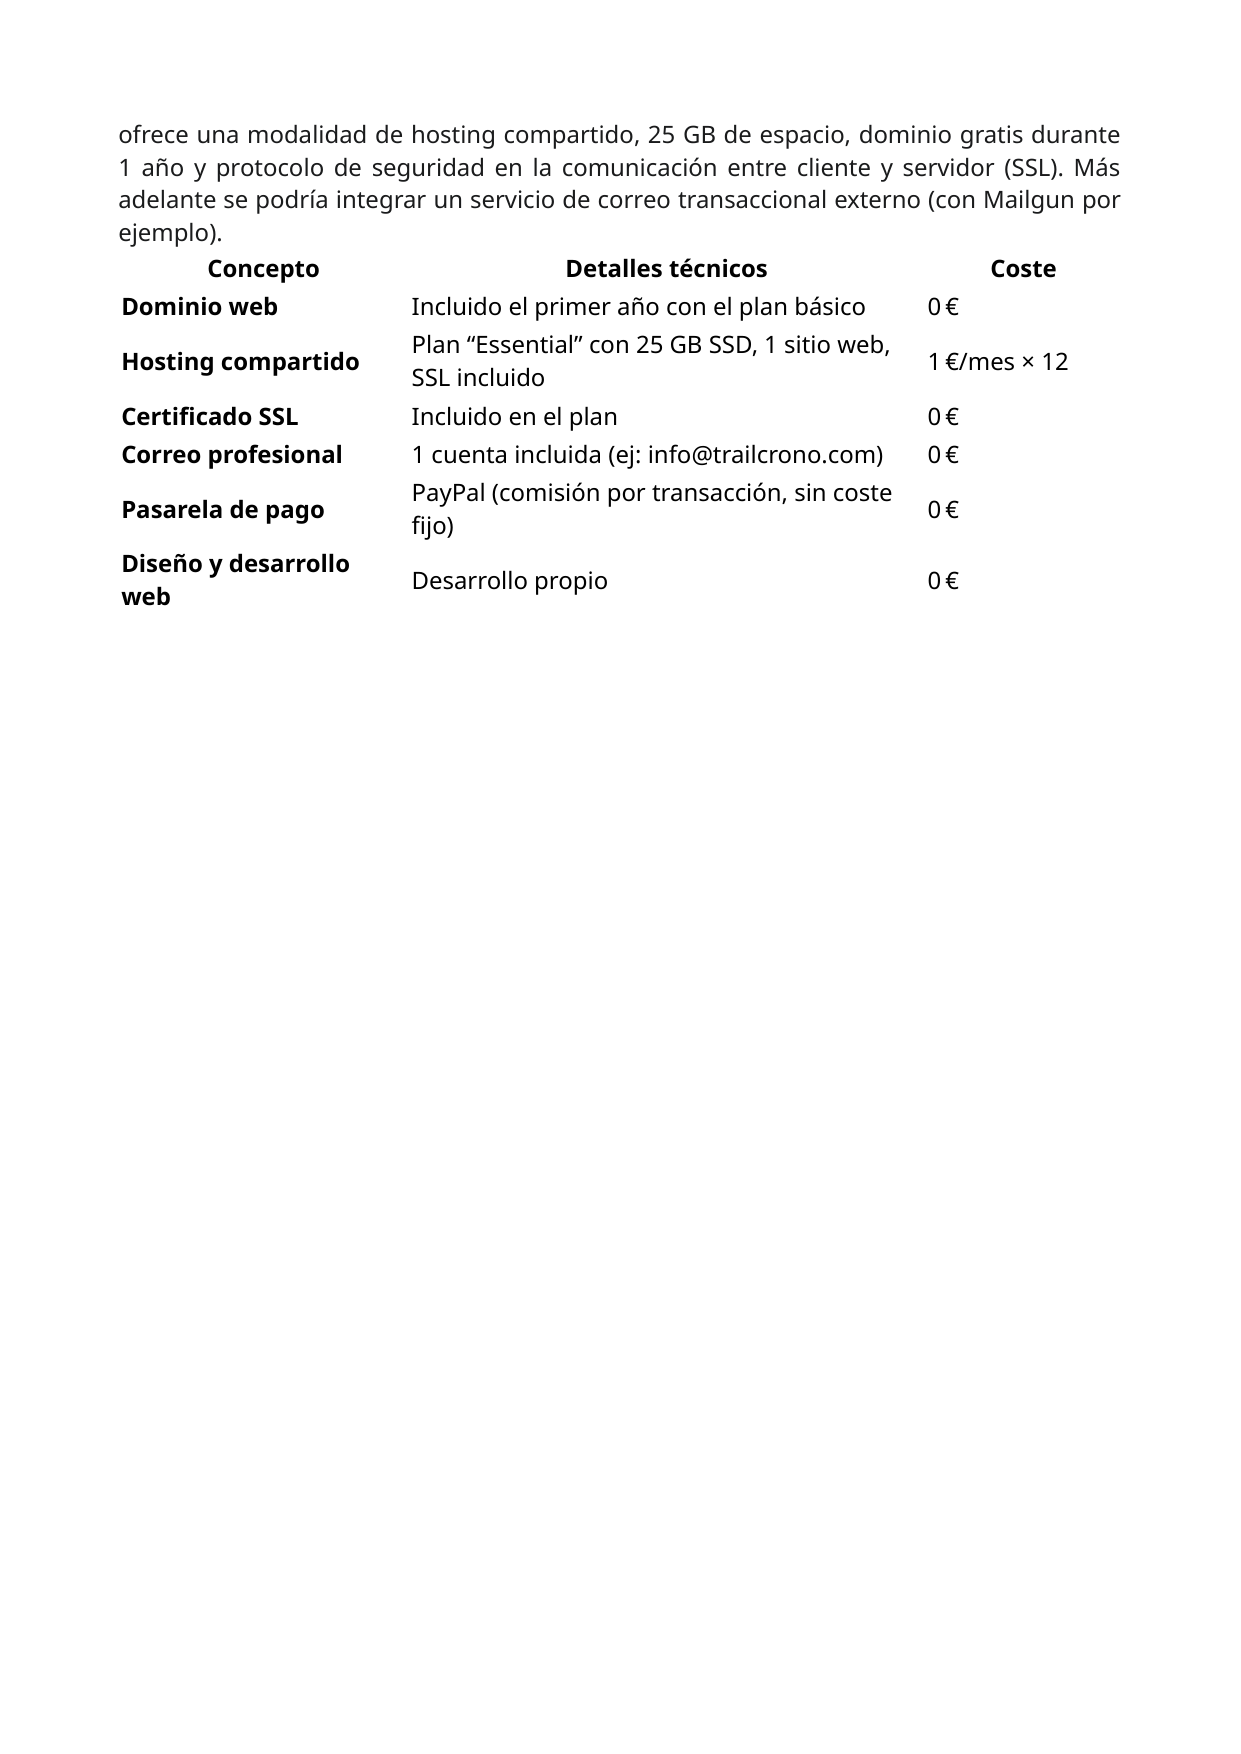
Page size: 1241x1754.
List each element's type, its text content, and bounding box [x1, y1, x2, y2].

table_cell Dominio web [118, 287, 408, 325]
table_cell 0 € [925, 287, 1122, 325]
table_cell 0 € [925, 396, 1122, 435]
table_cell Hosting compartido [118, 325, 408, 396]
table_cell Certificado SSL [118, 396, 408, 435]
table_cell Desarrollo propio [409, 544, 924, 615]
table_cell Plan “Essential” con 25 GB SSD, 1 sitio web, SSL incluido [409, 325, 924, 396]
table_cell Correo profesional [118, 435, 408, 473]
text ofrece una modalidad de hosting compartido, 25 GB de espacio, dominio gratis durante 1 año y protocolo de seguridad en la comunicación entre cliente y servidor (SSL). Más adelante se podría integrar un servicio de correo transaccional externo (con Mailgun por ejemplo). [118, 118, 1122, 248]
table_cell 1 €/mes × 12 [925, 325, 1122, 396]
table_header Concepto [118, 249, 408, 287]
table_cell Incluido el primer año con el plan básico [409, 287, 924, 325]
table_header Coste [925, 249, 1122, 287]
table_cell Diseño y desarrollo web [118, 544, 408, 615]
table_cell PayPal (comisión por transacción, sin coste fijo) [409, 473, 924, 544]
table_cell 1 cuenta incluida (ej: info@trailcrono.com) [409, 435, 924, 473]
table_cell Pasarela de pago [118, 473, 408, 544]
table_cell 0 € [925, 473, 1122, 544]
table_cell Incluido en el plan [409, 396, 924, 435]
table_header Detalles técnicos [409, 249, 924, 287]
table_cell 0 € [925, 435, 1122, 473]
table_cell 0 € [925, 544, 1122, 615]
